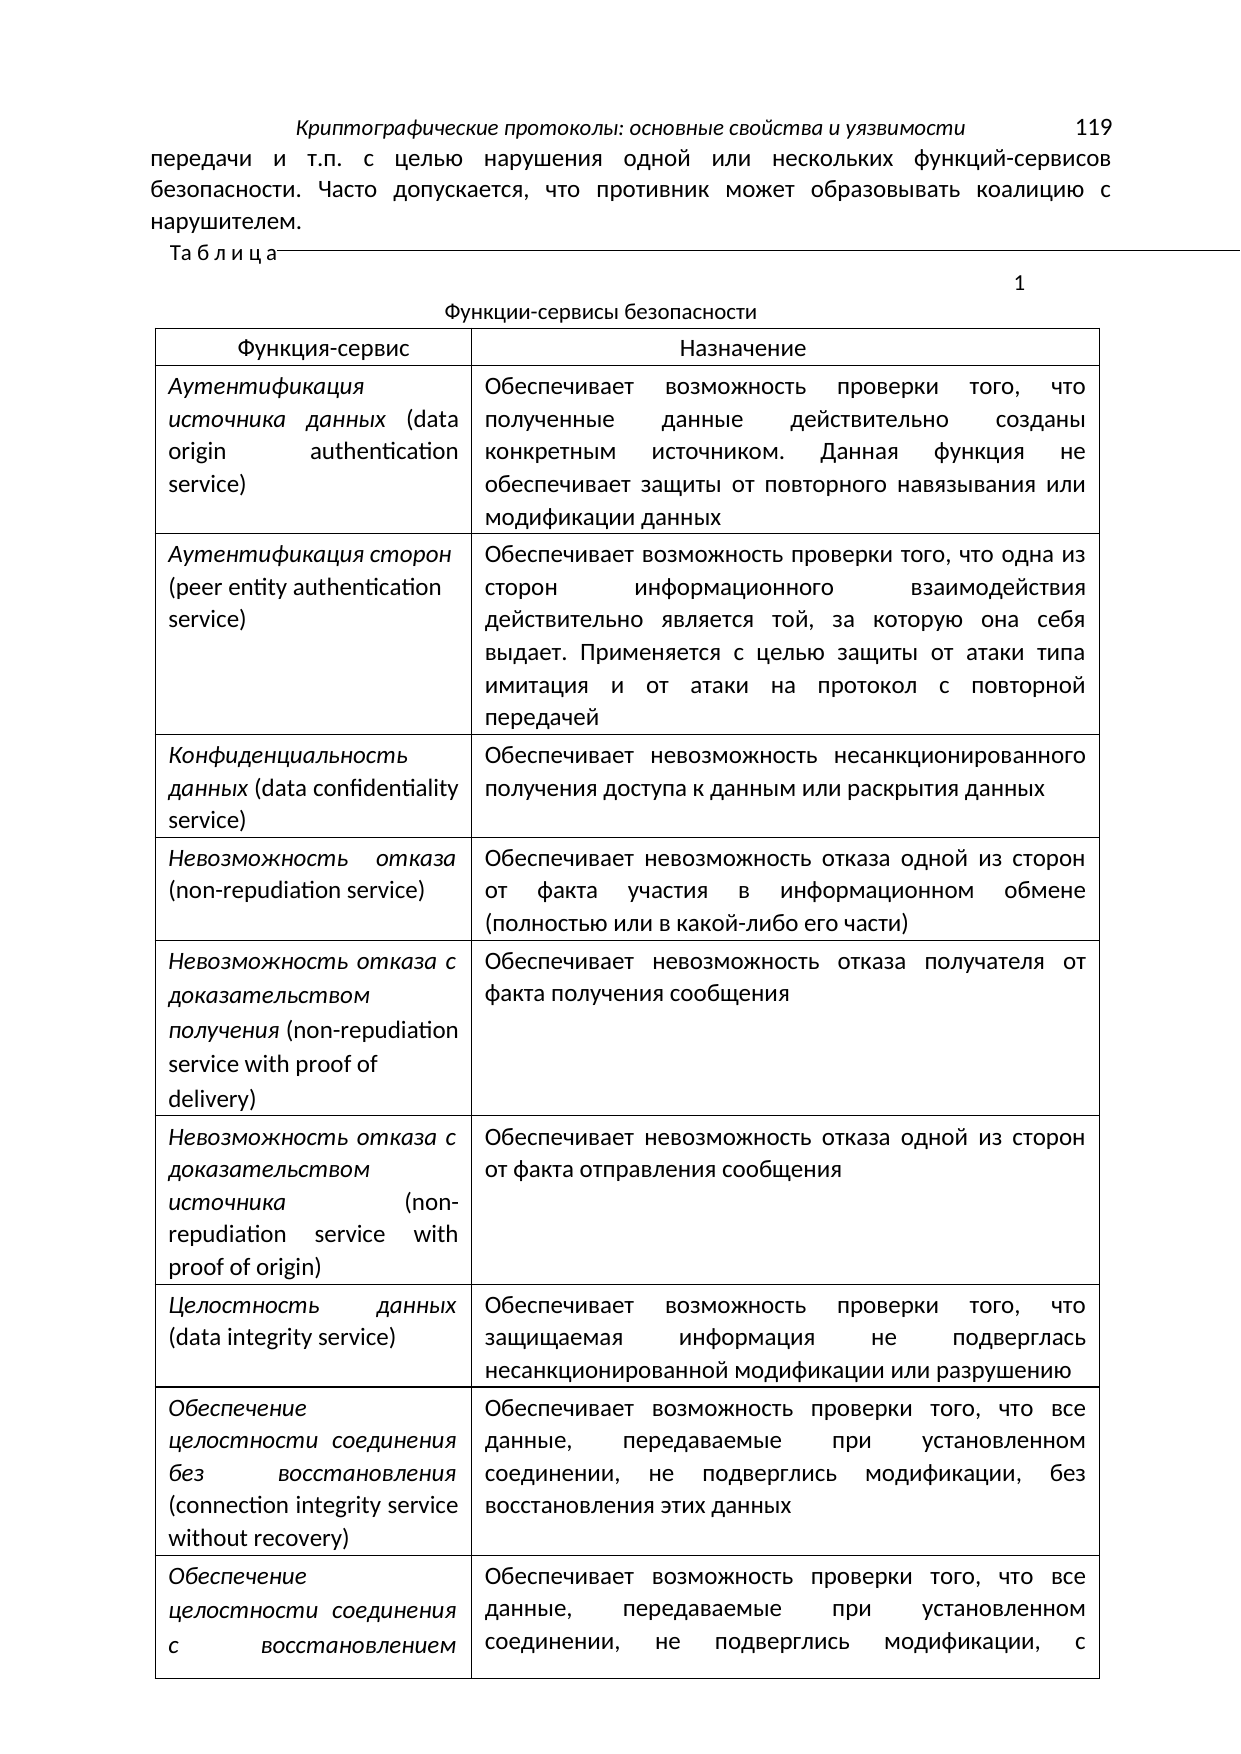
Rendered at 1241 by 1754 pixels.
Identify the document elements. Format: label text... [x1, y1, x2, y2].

table_cell Аутентификация источника данных (data origin authentication service) [156, 366, 471, 533]
table_cell Обеспечение целостности соединения без восстановления (connection integrity service without recovery) [156, 1388, 471, 1554]
text передачи и т.п. с целью нарушения одной или нескольких функций-сервисов безопасности. Часто допускается, что противник может образовывать коалицию с нарушителем. [150, 142, 1113, 235]
table_cell Обеспечивает возможность проверки того, что все данные, передаваемые при установленном соединении, не подверглись модификации, с [472, 1556, 1099, 1678]
table_cell Обеспечивает невозможность отказа получателя от факта получения сообщения [472, 941, 1099, 1115]
table_cell Невозможность отказа с доказательством источника (non-repudiation service with proof of origin) [156, 1116, 471, 1283]
table_cell Обеспечение целостности соединения с восстановлением [156, 1556, 471, 1678]
table_cell Аутентификация сторон (peer entity authentication service) [156, 534, 471, 734]
table_cell Невозможность отказа (non-repudiation service) [156, 838, 471, 940]
table_cell Обеспечивает невозможность отказа одной из сторон от факта участия в информационном обмене (полностью или в какой-либо его части) [472, 838, 1099, 940]
table_cell Обеспечивает возможность проверки того, что защищаемая информация не подверглась несанкционированной модификации или разрушению [472, 1285, 1099, 1386]
table_cell Обеспечивает невозможность отказа одной из сторон от факта отправления сообщения [472, 1116, 1099, 1283]
table_cell Обеспечивает невозможность несанкционированного получения доступа к данным или раскрытия данных [472, 735, 1099, 837]
table_header Функция-сервис [156, 329, 471, 365]
text Функции-сервисы безопасности [444, 297, 1113, 326]
table_cell Обеспечивает возможность проверки того, что все данные, передаваемые при установленном соединении, не подверглись модификации, без восстановления этих данных [472, 1388, 1099, 1554]
table_cell Обеспечивает возможность проверки того, что полученные данные действительно созданы конкретным источником. Данная функция не обеспечивает защиты от повторного навязывания или модификации данных [472, 366, 1099, 533]
table_header Назначение [472, 329, 1099, 365]
table_cell Целостность данных (data integrity service) [156, 1285, 471, 1386]
table_cell Конфиденциальность данных (data confidentiality service) [156, 735, 471, 837]
table_cell Обеспечивает возможность проверки того, что одна из сторон информационного взаимодействия действительно является той, за которую она себя выдает. Применяется с целью защиты от атаки типа имитация и от атаки на протокол с повторной передачей [472, 534, 1099, 734]
text Та б л и ц а 1 [150, 238, 1114, 296]
table_cell Невозможность отказа с доказательством получения (non-repudiation service with proof of delivery) [156, 941, 471, 1115]
